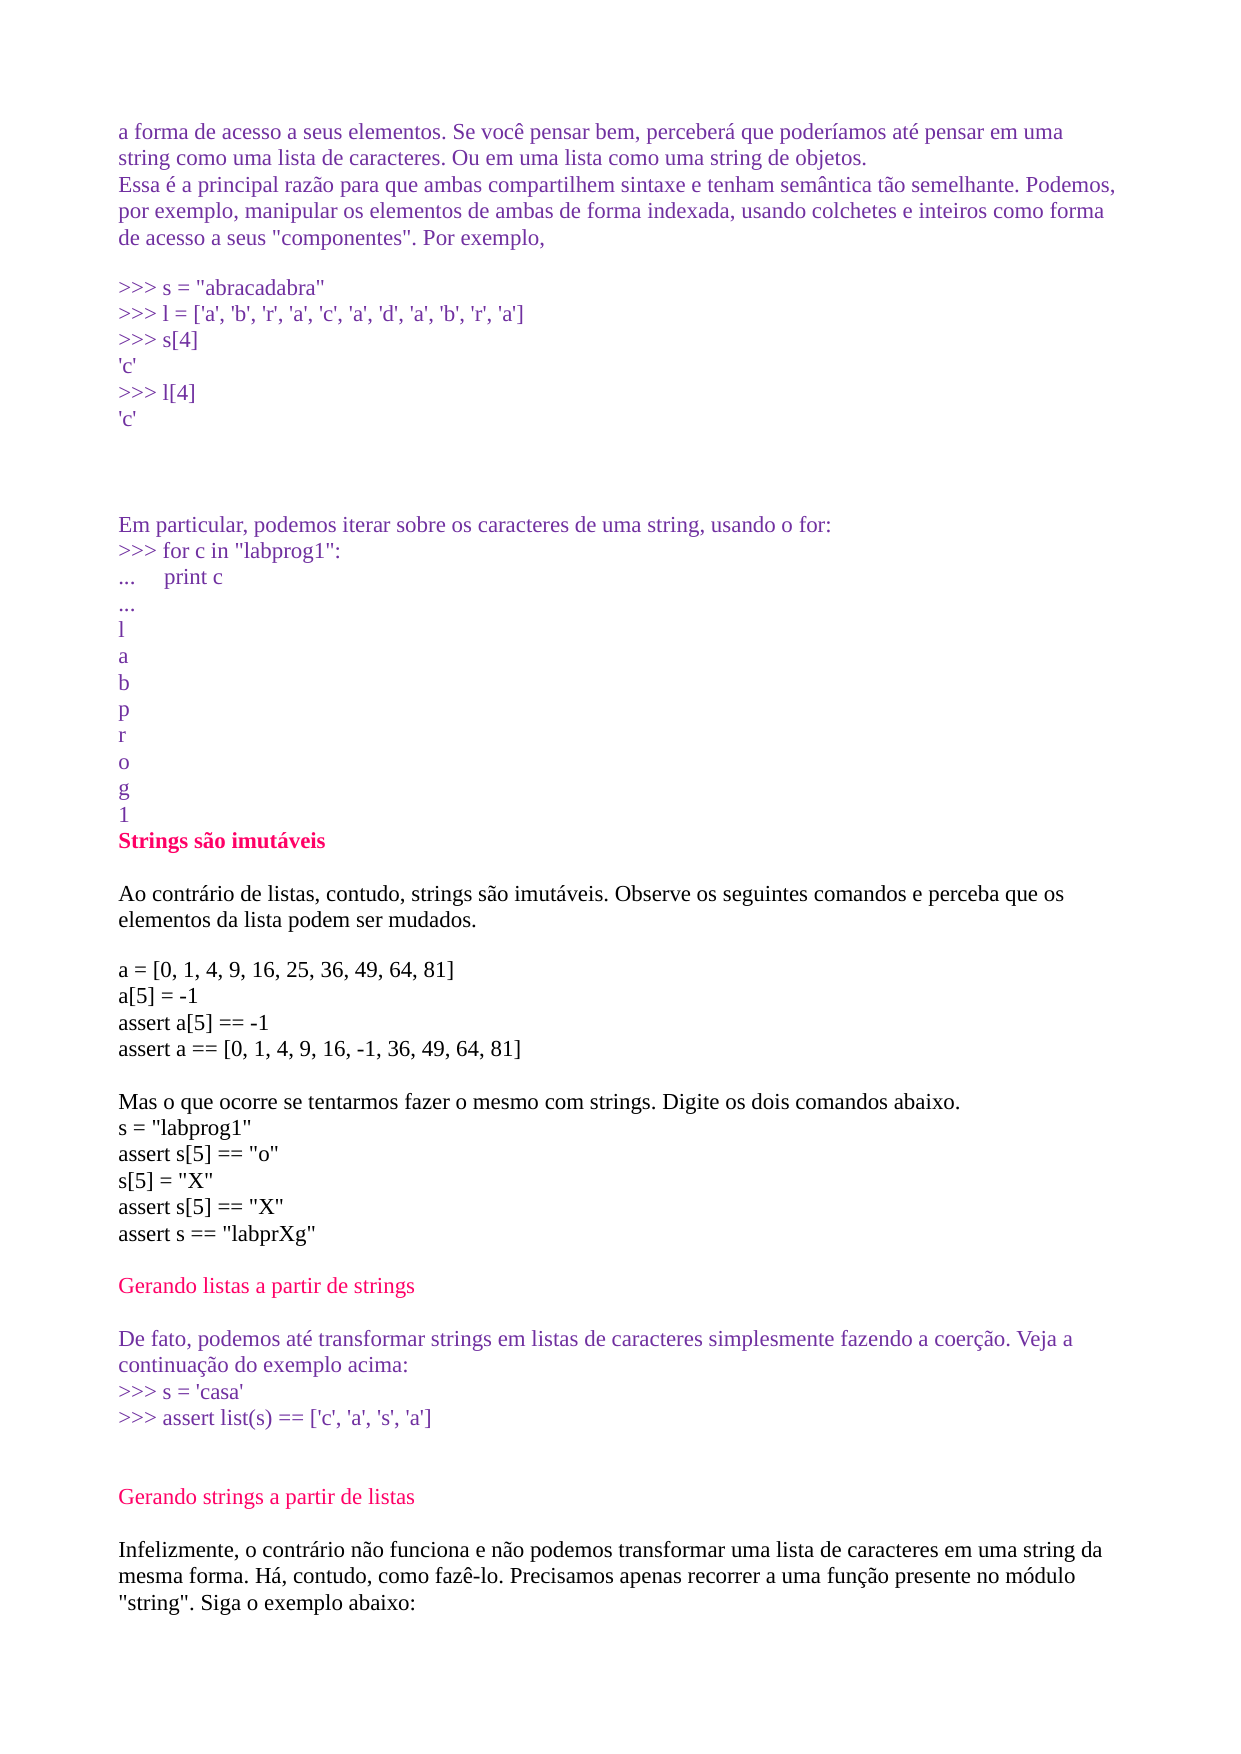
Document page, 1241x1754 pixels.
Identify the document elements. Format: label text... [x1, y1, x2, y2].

subtitle Strings são imutáveis [118, 827, 1122, 853]
text o [118, 748, 1122, 774]
text >>> assert list(s) == ['c', 'a', 's', 'a'] [118, 1404, 1122, 1430]
text ... [118, 590, 1122, 616]
text Ao contrário de listas, contudo, strings são imutáveis. Observe os seguintes comandos e perceba que os elementos da lista podem ser mudados. [118, 880, 1122, 932]
text Essa é a principal razão para que ambas compartilhem sintaxe e tenham semântica tão semelhante. Podemos, por exemplo, manipular os elementos de ambas de forma indexada, usando colchetes e inteiros como forma de acesso a seus "componentes". Por exemplo, [118, 171, 1122, 250]
text a[5] = -1 [118, 982, 1122, 1009]
text s = "labprog1" [118, 1114, 1122, 1141]
text assert s[5] == "X" [118, 1193, 1122, 1219]
text Gerando strings a partir de listas [118, 1483, 1122, 1509]
text a [118, 642, 1122, 669]
text g [118, 774, 1122, 801]
text Gerando listas a partir de strings [118, 1246, 1122, 1299]
text s[5] = "X" [118, 1167, 1122, 1193]
text b [118, 669, 1122, 695]
text r [118, 722, 1122, 748]
text De fato, podemos até transformar strings em listas de caracteres simplesmente fazendo a coerção. Veja a continuação do exemplo acima: [118, 1325, 1122, 1378]
text a = [0, 1, 4, 9, 16, 25, 36, 49, 64, 81] [118, 956, 1122, 982]
text >>> l[4] [118, 379, 1122, 405]
text 'c' [118, 353, 1122, 379]
text assert s[5] == "o" [118, 1141, 1122, 1167]
text >>> l = ['a', 'b', 'r', 'a', 'c', 'a', 'd', 'a', 'b', 'r', 'a'] [118, 300, 1122, 326]
text >>> s = "abracadabra" [118, 273, 1122, 300]
text 'c' [118, 405, 1122, 432]
text Mas o que ocorre se tentarmos fazer o mesmo com strings. Digite os dois comandos abaixo. [118, 1088, 1122, 1114]
text Infelizmente, o contrário não funciona e não podemos transformar uma lista de caracteres em uma string da mesma forma. Há, contudo, como fazê-lo. Precisamos apenas recorrer a uma função presente no módulo "string". Siga o exemplo abaixo: [118, 1536, 1122, 1615]
text ... print c [118, 563, 1122, 590]
text assert s == "labprXg" [118, 1219, 1122, 1246]
text l [118, 616, 1122, 642]
text p [118, 695, 1122, 722]
text assert a == [0, 1, 4, 9, 16, -1, 36, 49, 64, 81] [118, 1035, 1122, 1061]
text >>> for c in "labprog1": [118, 537, 1122, 563]
text assert a[5] == -1 [118, 1009, 1122, 1035]
text a forma de acesso a seus elementos. Se você pensar bem, perceberá que poderíamos até pensar em uma string como uma lista de caracteres. Ou em uma lista como uma string de objetos. [118, 118, 1122, 171]
text >>> s = 'casa' [118, 1378, 1122, 1404]
text 1 [118, 801, 1122, 827]
text Em particular, podemos iterar sobre os caracteres de uma string, usando o for: [118, 511, 1122, 537]
text >>> s[4] [118, 326, 1122, 353]
